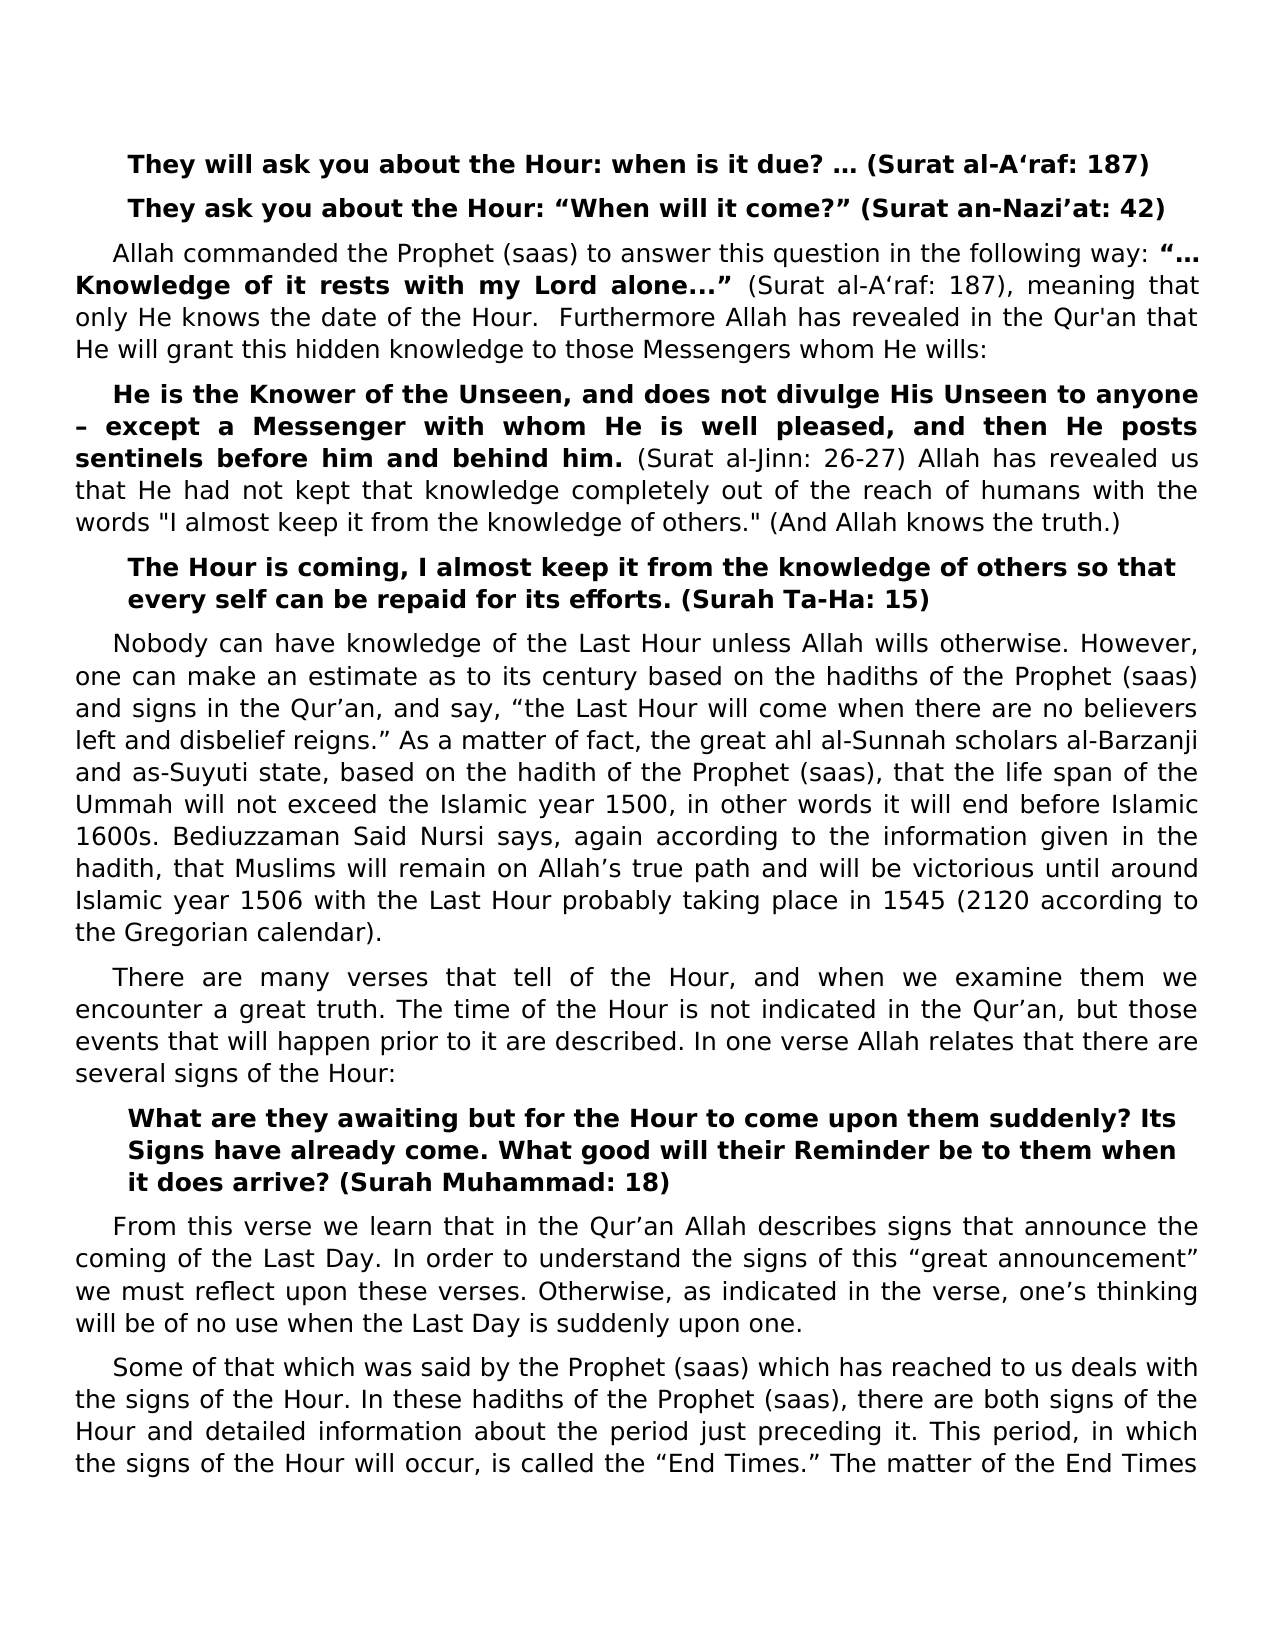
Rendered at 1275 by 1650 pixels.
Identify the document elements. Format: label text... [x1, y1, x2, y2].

text Nobody can have knowledge of the Last Hour unless Allah wills otherwise. However, one can make an estimate as to its century based on the hadiths of the Prophet (saas) and signs in the Qur’an, and say, “the Last Hour will come when there are no believers left and disbelief reigns.” As a matter of fact, the great ahl al-Sunnah scholars al-Barzanji and as-Suyuti state, based on the hadith of the Prophet (saas), that the life span of the Ummah will not exceed the Islamic year 1500, in other words it will end before Islamic 1600s. Bediuzzaman Said Nursi says, again according to the information given in the hadith, that Muslims will remain on Allah’s true path and will be victorious until around Islamic year 1506 with the Last Hour probably taking place in 1545 (2120 according to the Gregorian calendar). [75, 629, 1200, 947]
text What are they awaiting but for the Hour to come upon them suddenly? Its Signs have already come. What good will their Reminder be to them when it does arrive? (Surah Muhammad: 18) [127, 1104, 1177, 1197]
text They ask you about the Hour: “When will it come?” (Surat an-Nazi’at: 42) [127, 194, 1177, 224]
text He is the Knower of the Unseen, and does not divulge His Unseen to anyone – except a Messenger with whom He is well pleased, and then He posts sentinels before him and behind him. (Surat al-Jinn: 26-27) Allah has revealed us that He had not kept that knowledge completely out of the reach of humans with the words "I almost keep it from the knowledge of others." (And Allah knows the truth.) [75, 380, 1200, 537]
text Some of that which was said by the Prophet (saas) which has reached to us deals with the signs of the Hour. In these hadiths of the Prophet (saas), there are both signs of the Hour and detailed information about the period just preceding it. This period, in which the signs of the Hour will occur, is called the “End Times.” The matter of the End Times [75, 1353, 1200, 1479]
text There are many verses that tell of the Hour, and when we examine them we encounter a great truth. The time of the Hour is not indicated in the Qur’an, but those events that will happen prior to it are described. In one verse Allah relates that there are several signs of the Hour: [75, 963, 1200, 1088]
text The Hour is coming, I almost keep it from the knowledge of others so that every self can be repaid for its efforts. (Surah Ta-Ha: 15) [127, 553, 1177, 614]
text From this verse we learn that in the Qur’an Allah describes signs that announce the coming of the Last Day. In order to understand the signs of this “great announcement” we must reflect upon these verses. Otherwise, as indicated in the verse, one’s thinking will be of no use when the Last Day is suddenly upon one. [75, 1212, 1200, 1338]
text They will ask you about the Hour: when is it due? … (Surat al-A‘raf: 187) [127, 150, 1177, 179]
text Allah commanded the Prophet (saas) to answer this question in the following way: “… Knowledge of it rests with my Lord alone...” (Surat al-A‘raf: 187), meaning that only He knows the date of the Hour. Furthermore Allah has revealed in the Qur'an that He will grant this hidden knowledge to those Messengers whom He wills: [75, 239, 1200, 364]
